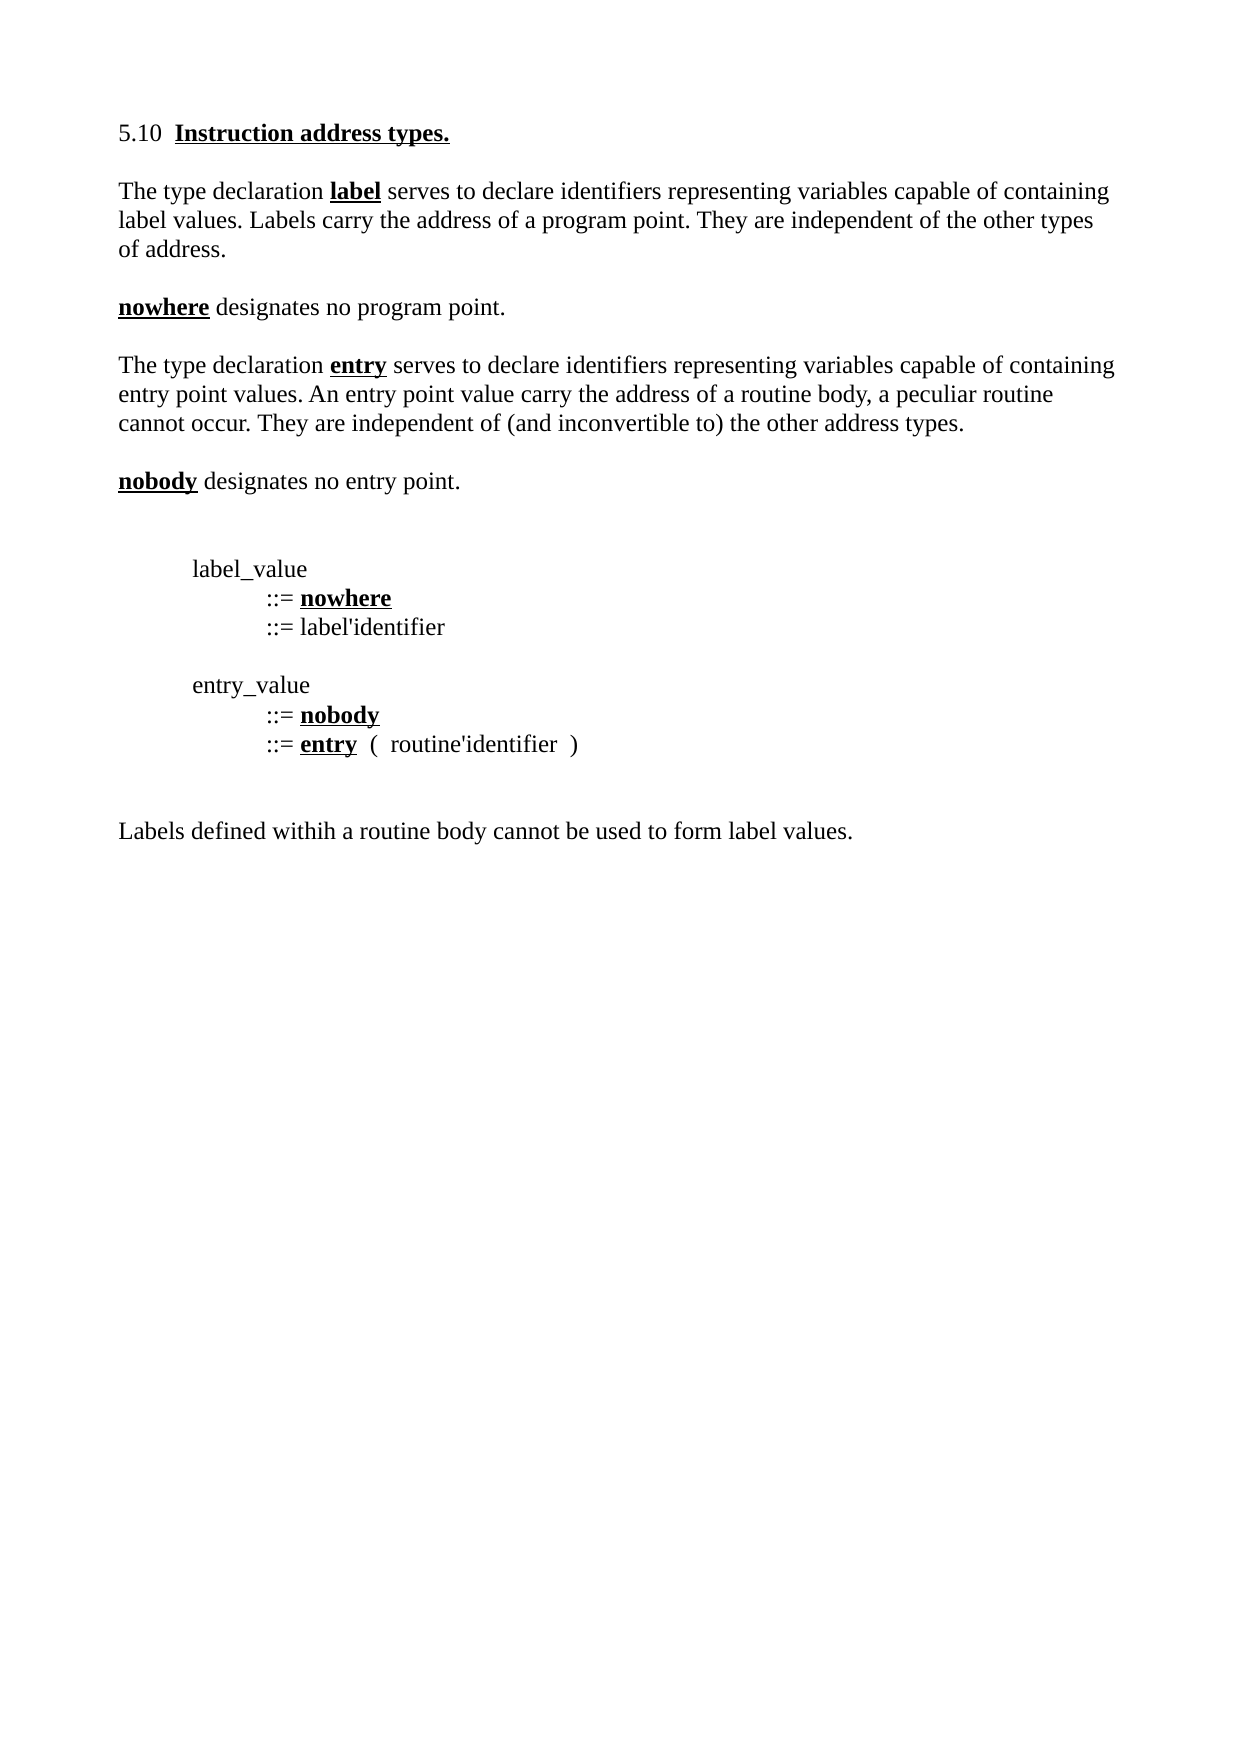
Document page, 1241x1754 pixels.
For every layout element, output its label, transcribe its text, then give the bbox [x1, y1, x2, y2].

text The type declaration entry serves to declare identifiers representing variables capable of containing entry point values. An entry point value carry the address of a routine body, a peculiar routine cannot occur. They are independent of (and inconvertible to) the other address types. [118, 351, 1122, 437]
text 5.10 Instruction address types. [118, 118, 1122, 147]
text ::= entry ( routine'identifier ) [118, 729, 1122, 758]
text entry_value [118, 671, 1122, 699]
text nobody designates no entry point. [118, 466, 1122, 495]
text ::= nobody [118, 700, 1122, 728]
text ::= label'identifier [118, 612, 1122, 641]
text label_value [118, 554, 1122, 583]
text Labels defined withih a routine body cannot be used to form label values. [118, 816, 1122, 845]
text ::= nowhere [118, 583, 1122, 612]
text The type declaration label serves to declare identifiers representing variables capable of containing label values. Labels carry the address of a program point. They are independent of the other types of address. [118, 176, 1122, 263]
text nowhere designates no program point. [118, 292, 1122, 321]
